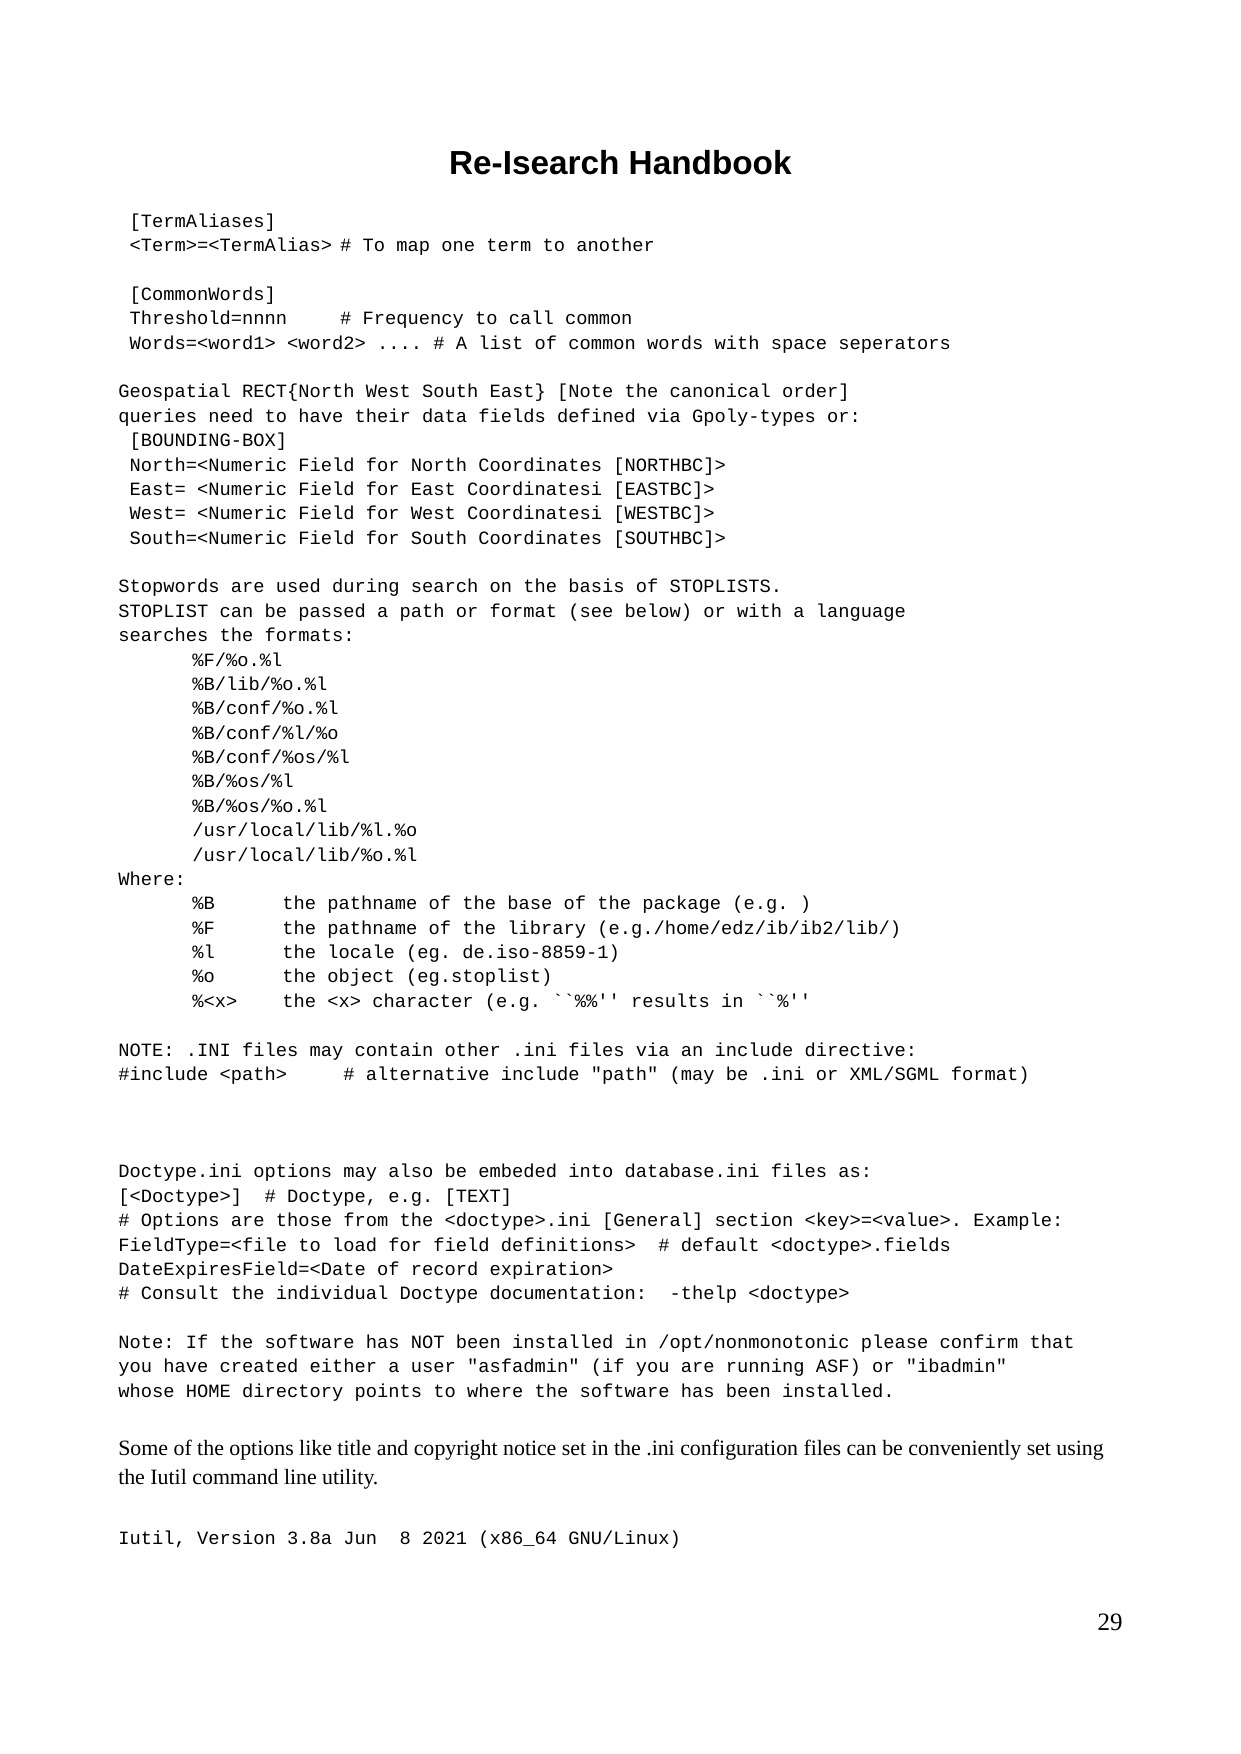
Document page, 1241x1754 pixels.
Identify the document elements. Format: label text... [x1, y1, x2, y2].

text Words=<word1> <word2> .... # A list of common words with space seperators [118, 333, 1122, 355]
text East= <Numeric Field for East Coordinatesi [EASTBC]> [118, 480, 1122, 501]
text %B/lib/%o.%l [118, 675, 1122, 696]
text /usr/local/lib/%l.%o [118, 821, 1122, 842]
text queries need to have their data fields defined via Gpoly-types or: [118, 407, 1122, 428]
text [<Doctype>] # Doctype, e.g. [TEXT] [118, 1187, 1122, 1208]
text searches the formats: [118, 626, 1122, 647]
text # Options are those from the <doctype>.ini [General] section <key>=<value>. Example: [118, 1211, 1122, 1232]
text DateExpiresField=<Date of record expiration> [118, 1260, 1122, 1281]
text %o the object (eg.stoplist) [118, 967, 1122, 988]
text %B the pathname of the base of the package (e.g. ) [118, 894, 1122, 915]
text Threshold=nnnn # Frequency to call common [118, 309, 1122, 330]
text Some of the options like title and copyright notice set in the .ini configuration files can be conveniently set using the Iutil command line utility. [118, 1435, 1122, 1489]
text %F/%o.%l [118, 650, 1122, 672]
text %B/conf/%o.%l [118, 699, 1122, 720]
text Geospatial RECT{North West South East} [Note the canonical order] [118, 382, 1122, 403]
text %l the locale (eg. de.iso-8859-1) [118, 943, 1122, 964]
text South=<Numeric Field for South Coordinates [SOUTHBC]> [118, 528, 1122, 550]
text NOTE: .INI files may contain other .ini files via an include directive: [118, 1040, 1122, 1062]
text West= <Numeric Field for West Coordinatesi [WESTBC]> [118, 504, 1122, 525]
text you have created either a user "asfadmin" (if you are running ASF) or "ibadmin" [118, 1357, 1122, 1378]
text FieldType=<file to load for field definitions> # default <doctype>.fields [118, 1235, 1122, 1257]
text [TermAliases] [118, 212, 1122, 233]
text %B/%os/%l [118, 772, 1122, 793]
text <Term>=<TermAlias> # To map one term to another [118, 236, 1122, 257]
text #include <path> # alternative include "path" (may be .ini or XML/SGML format) [118, 1065, 1122, 1086]
text %F the pathname of the library (e.g./home/edz/ib/ib2/lib/) [118, 918, 1122, 940]
text %<x> the <x> character (e.g. ``%%'' results in ``%'' [118, 992, 1122, 1013]
text North=<Numeric Field for North Coordinates [NORTHBC]> [118, 455, 1122, 477]
text Stopwords are used during search on the basis of STOPLISTS. [118, 577, 1122, 598]
text [CommonWords] [118, 285, 1122, 306]
text %B/conf/%l/%o [118, 723, 1122, 745]
text /usr/local/lib/%o.%l [118, 845, 1122, 867]
text Iutil, Version 3.8a Jun 8 2021 (x86_64 GNU/Linux) [118, 1529, 1122, 1550]
text Doctype.ini options may also be embeded into database.ini files as: [118, 1162, 1122, 1183]
text STOPLIST can be passed a path or format (see below) or with a language [118, 602, 1122, 623]
text %B/%os/%o.%l [118, 797, 1122, 818]
text %B/conf/%os/%l [118, 748, 1122, 769]
text whose HOME directory points to where the software has been installed. [118, 1382, 1122, 1403]
text Where: [118, 870, 1122, 891]
text # Consult the individual Doctype documentation: -thelp <doctype> [118, 1284, 1122, 1305]
text Note: If the software has NOT been installed in /opt/nonmonotonic please confirm that [118, 1333, 1122, 1354]
text [BOUNDING-BOX] [118, 431, 1122, 452]
